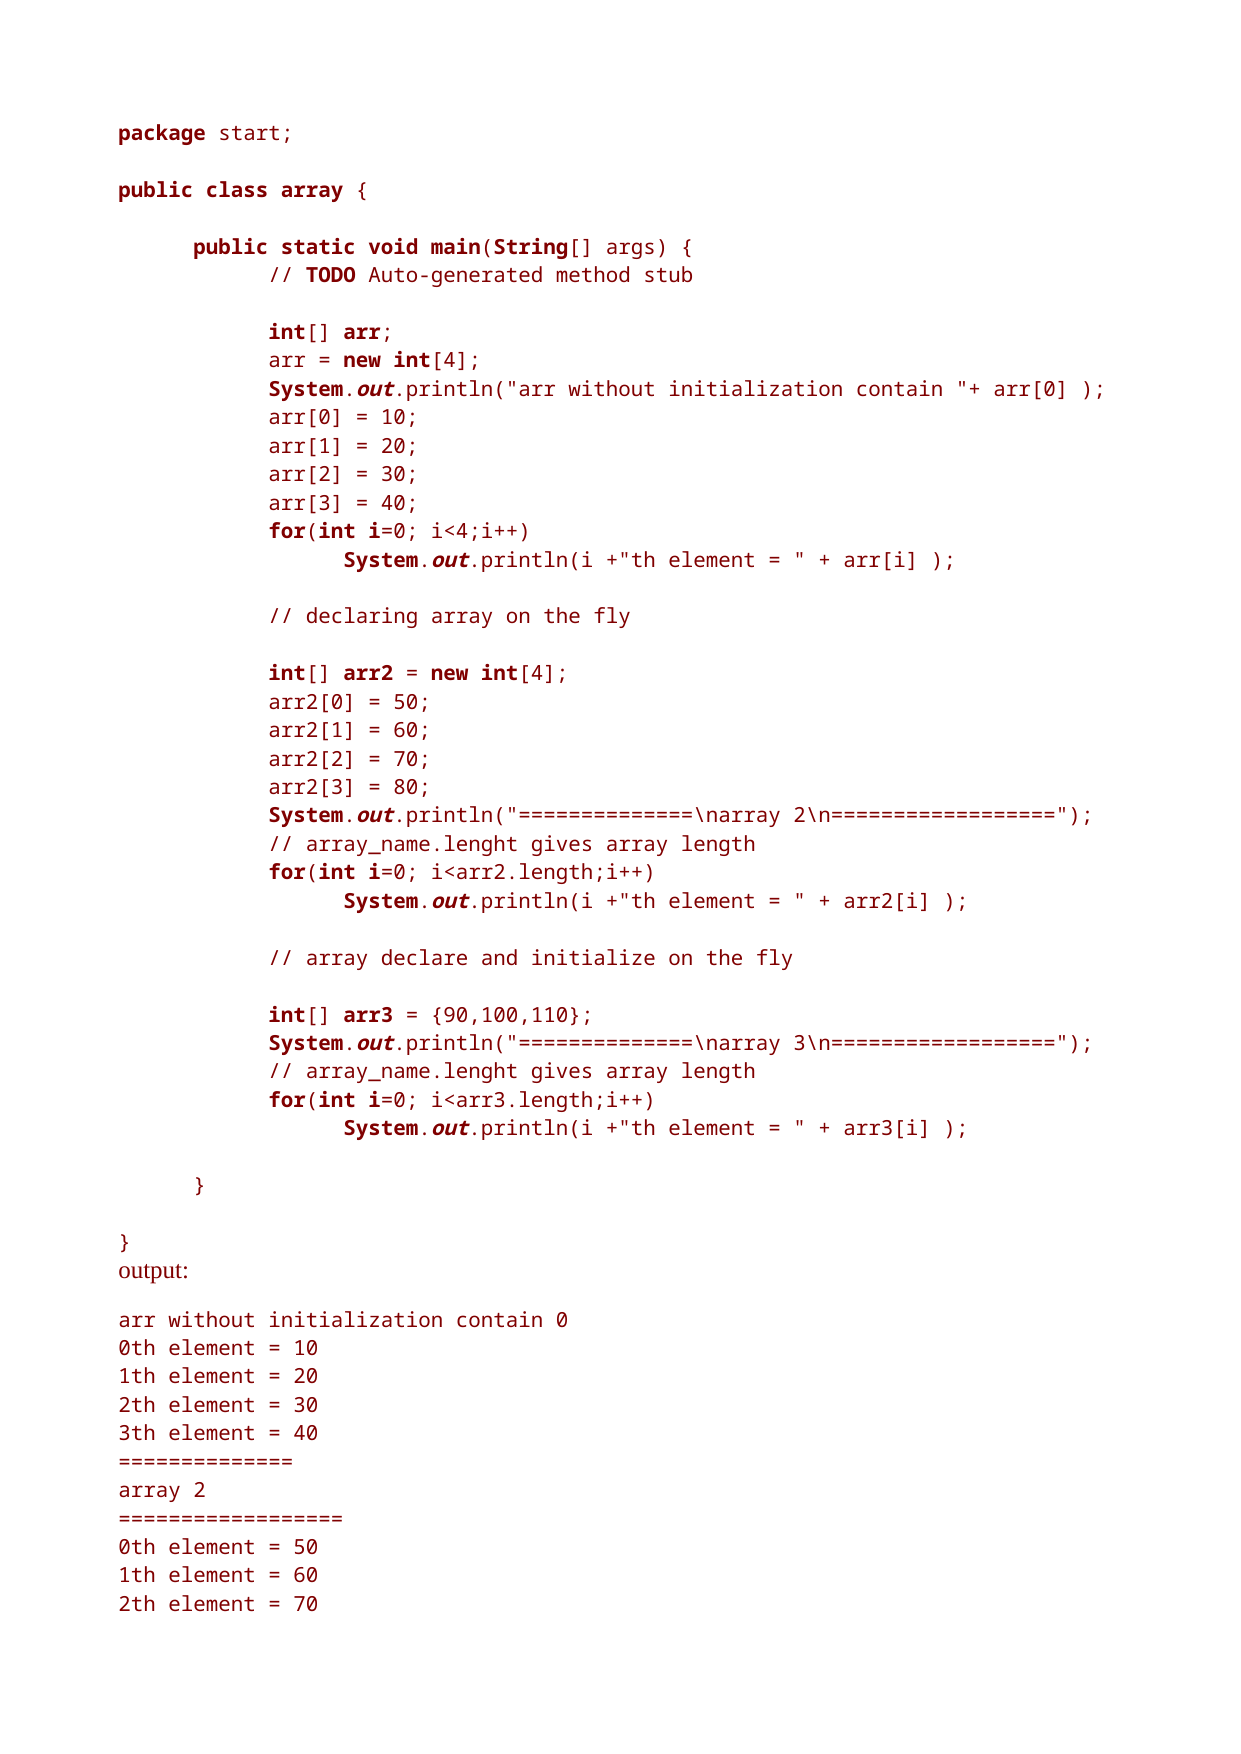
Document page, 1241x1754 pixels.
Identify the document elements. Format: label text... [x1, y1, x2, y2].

text for(int i=0; i<arr3.length;i++) [118, 1085, 1122, 1113]
text System.out.println("arr without initialization contain "+ arr[0] ); [118, 374, 1122, 402]
text } [118, 1170, 1122, 1199]
text arr[3] = 40; [118, 488, 1122, 516]
text System.out.println("==============\narray 2\n=================="); [118, 801, 1122, 829]
text arr without initialization contain 0 [118, 1305, 1122, 1333]
text 0th element = 10 [118, 1333, 1122, 1362]
text // declaring array on the fly [118, 602, 1122, 630]
text 2th element = 30 [118, 1390, 1122, 1418]
text arr[0] = 10; [118, 402, 1122, 431]
text // array_name.lenght gives array length [118, 829, 1122, 857]
text package start; [118, 118, 1122, 147]
text array 2 [118, 1475, 1122, 1504]
text int[] arr3 = {90,100,110}; [118, 1000, 1122, 1028]
text arr[1] = 20; [118, 431, 1122, 459]
text public static void main(String[] args) { [118, 232, 1122, 260]
text 3th element = 40 [118, 1418, 1122, 1447]
text 1th element = 60 [118, 1561, 1122, 1589]
text for(int i=0; i<4;i++) [118, 516, 1122, 545]
text ================== [118, 1504, 1122, 1532]
text output: [118, 1256, 1122, 1284]
text System.out.println(i +"th element = " + arr2[i] ); [118, 886, 1122, 914]
text 2th element = 70 [118, 1589, 1122, 1617]
text int[] arr; [118, 317, 1122, 346]
text arr[2] = 30; [118, 459, 1122, 488]
text arr2[3] = 80; [118, 772, 1122, 801]
text 0th element = 50 [118, 1532, 1122, 1561]
text public class array { [118, 175, 1122, 203]
text arr2[0] = 50; [118, 687, 1122, 715]
text System.out.println(i +"th element = " + arr3[i] ); [118, 1113, 1122, 1142]
text arr2[1] = 60; [118, 715, 1122, 744]
text ============== [118, 1447, 1122, 1475]
text } [118, 1227, 1122, 1256]
text arr2[2] = 70; [118, 744, 1122, 772]
text // array_name.lenght gives array length [118, 1057, 1122, 1085]
text int[] arr2 = new int[4]; [118, 658, 1122, 687]
text System.out.println("==============\narray 3\n=================="); [118, 1028, 1122, 1057]
text // array declare and initialize on the fly [118, 943, 1122, 971]
text System.out.println(i +"th element = " + arr[i] ); [118, 545, 1122, 573]
text 1th element = 20 [118, 1362, 1122, 1390]
text // TODO Auto-generated method stub [118, 260, 1122, 289]
text arr = new int[4]; [118, 346, 1122, 374]
text for(int i=0; i<arr2.length;i++) [118, 857, 1122, 886]
